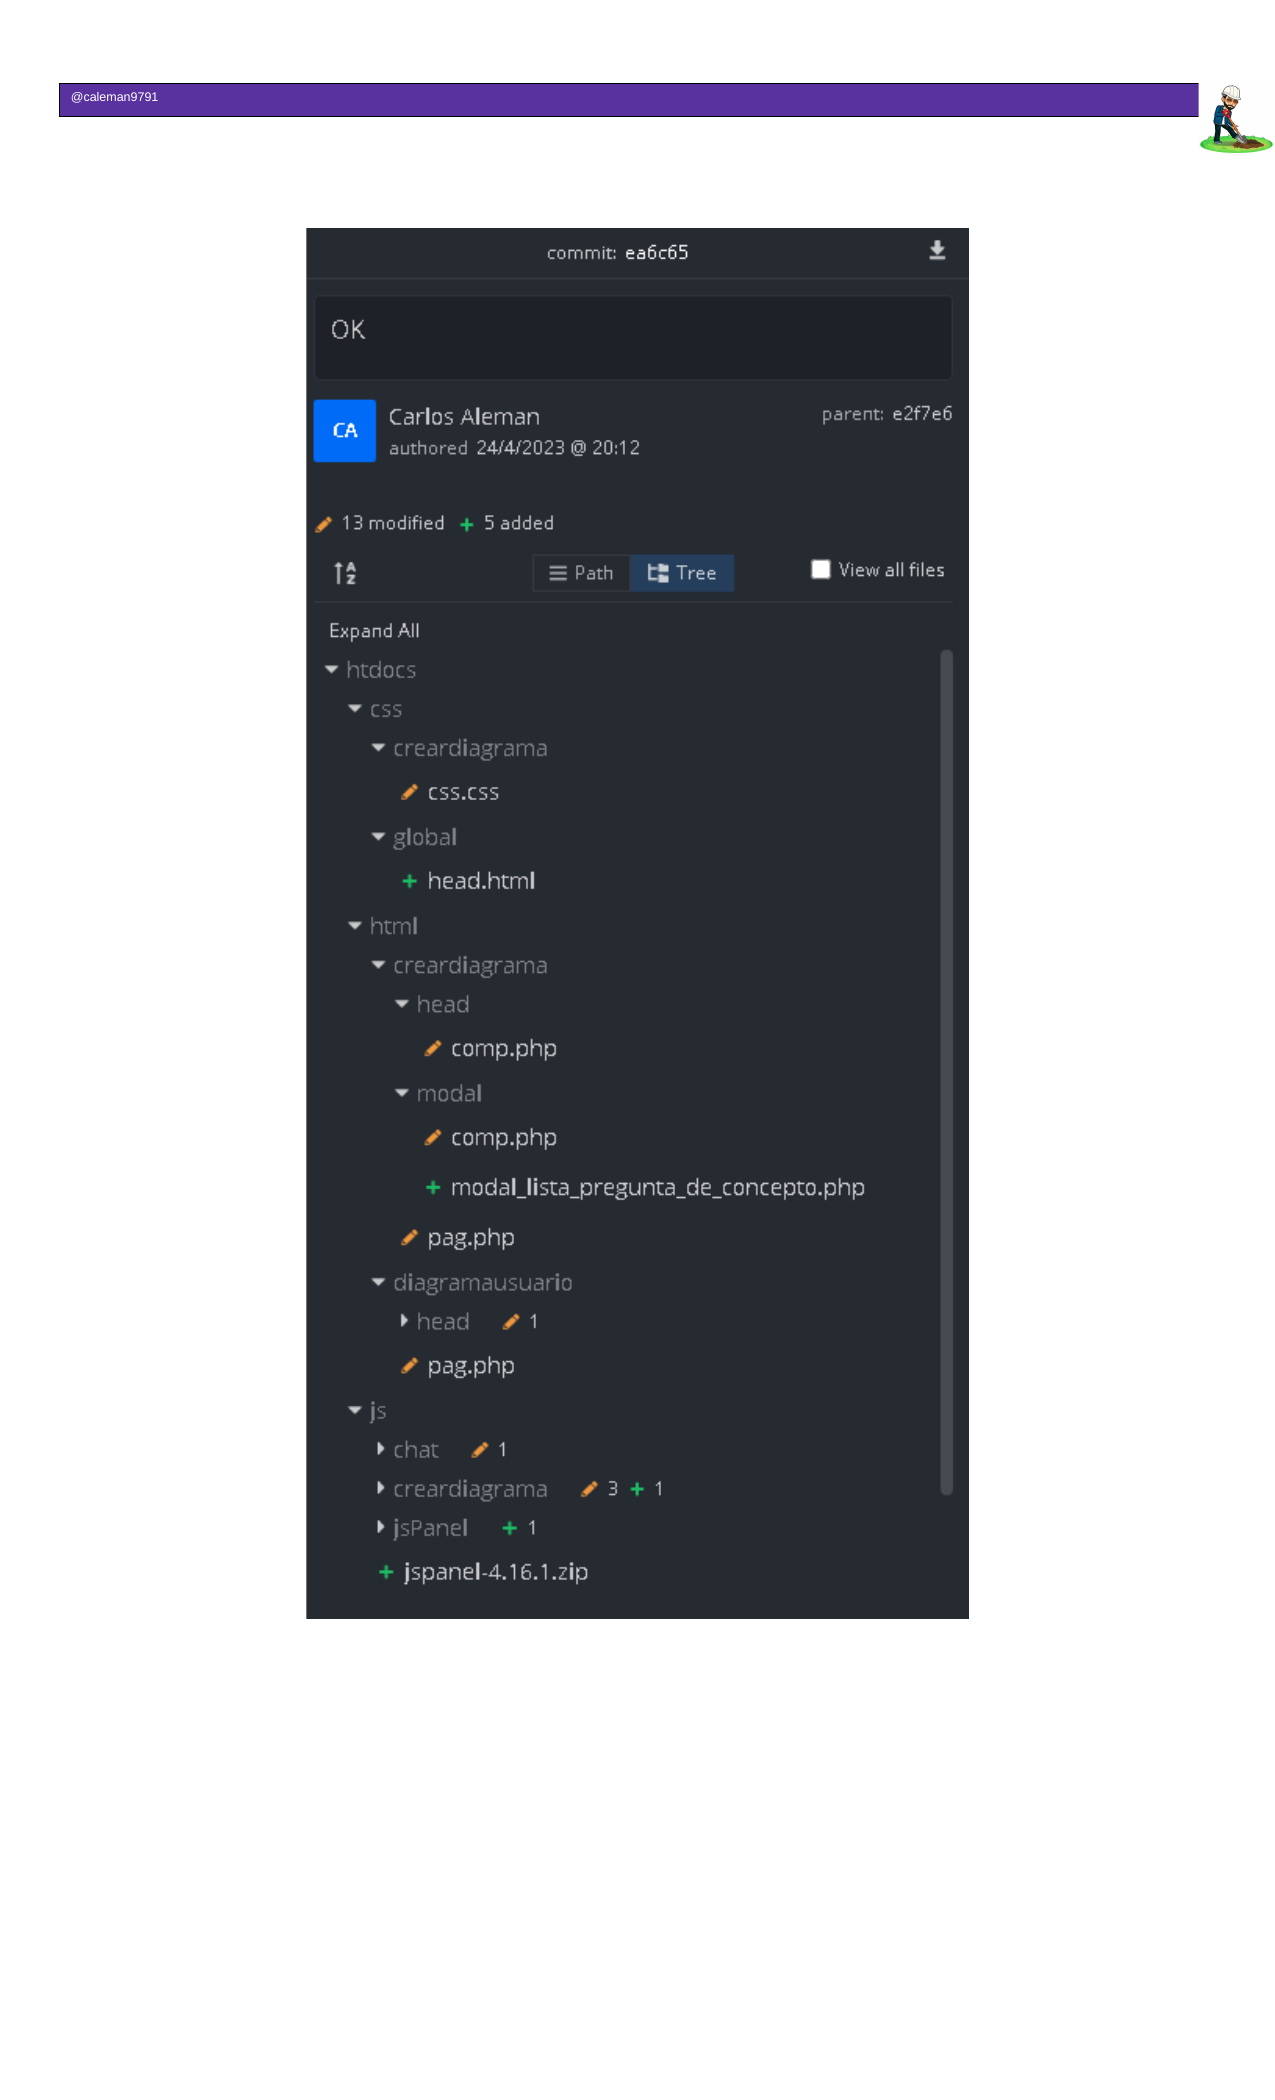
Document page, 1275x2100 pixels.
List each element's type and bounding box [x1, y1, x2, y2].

picture [1198, 82, 1275, 155]
picture [306, 228, 969, 1619]
